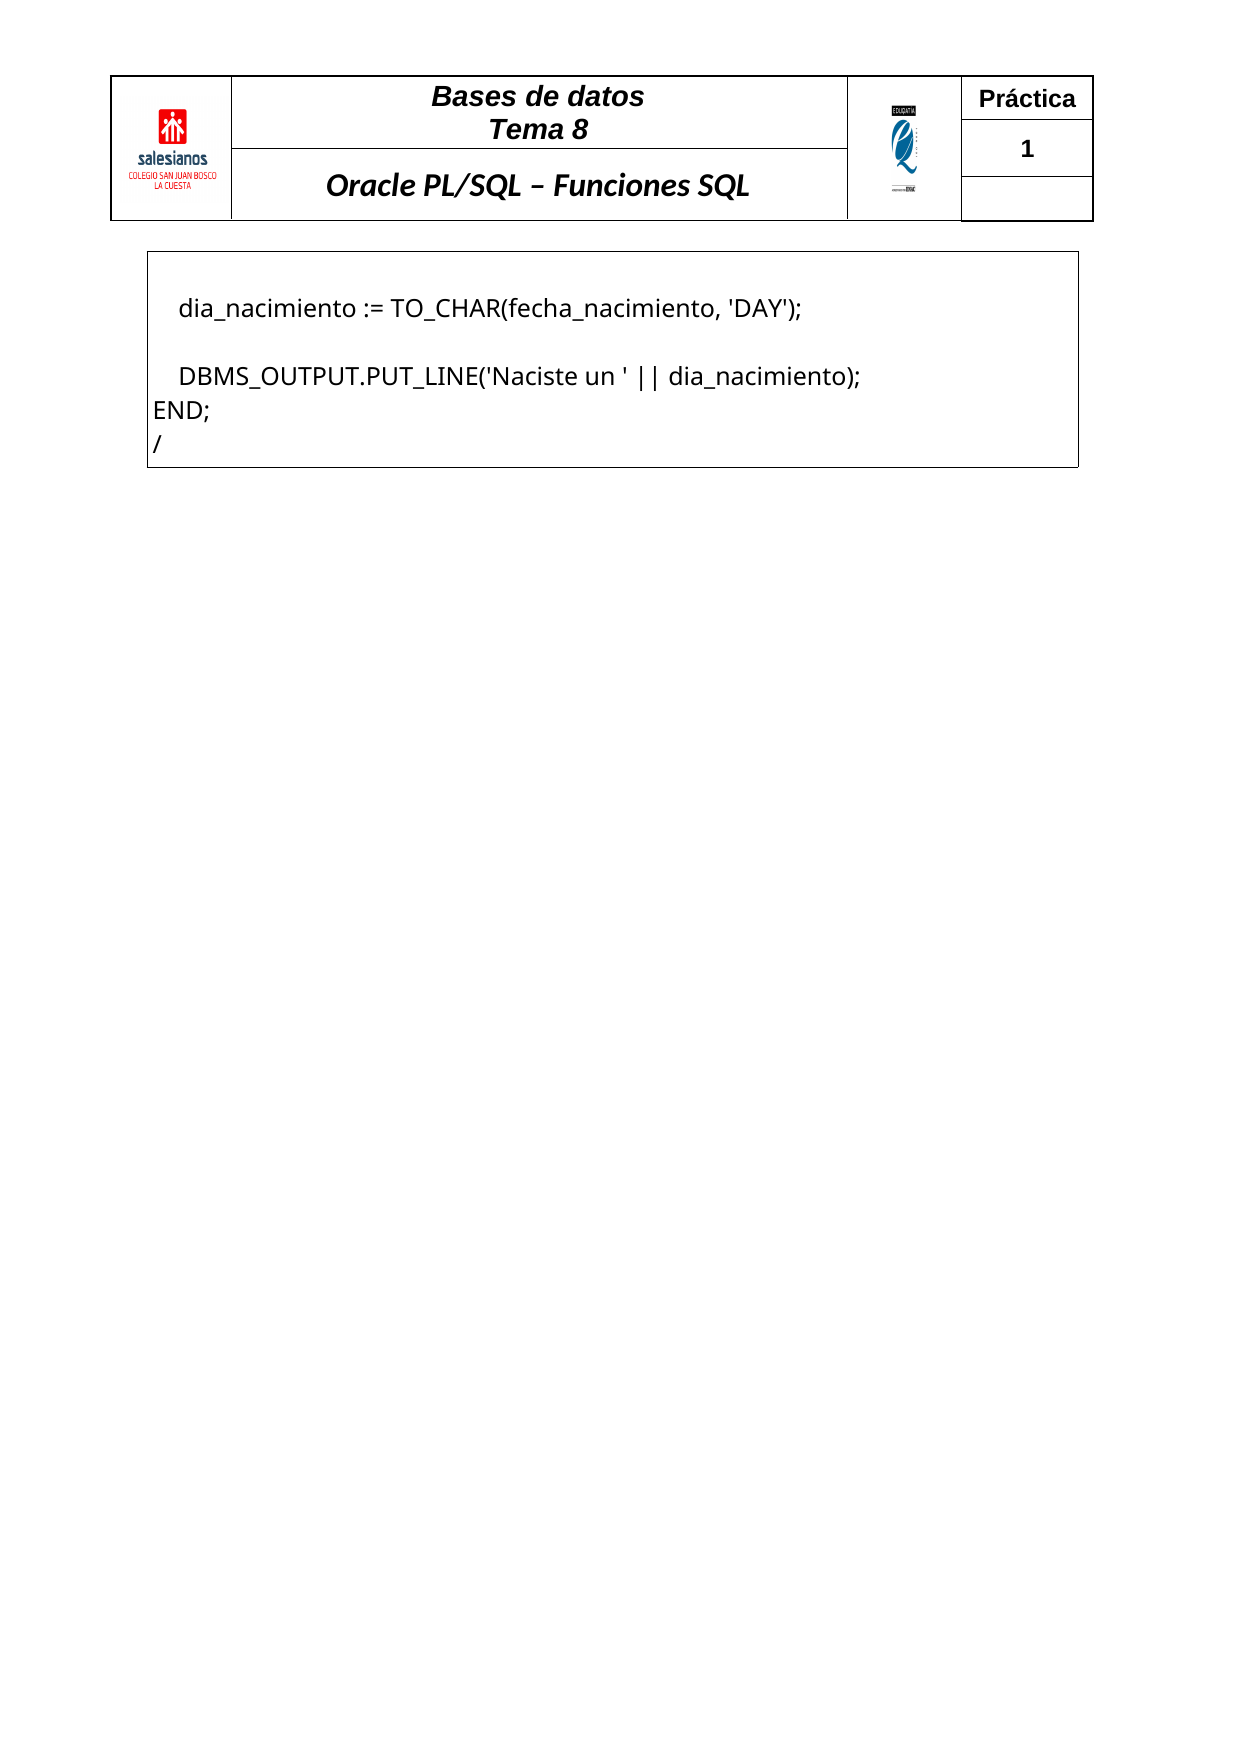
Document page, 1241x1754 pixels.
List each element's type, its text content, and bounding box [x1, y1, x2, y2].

table_header dia_nacimiento := TO_CHAR(fecha_nacimiento, 'DAY'); DBMS_OUTPUT.PUT_LINE('Naciste un ' || dia_nacimiento); END; / [148, 252, 1078, 467]
picture [891, 105, 918, 192]
picture [119, 96, 229, 203]
